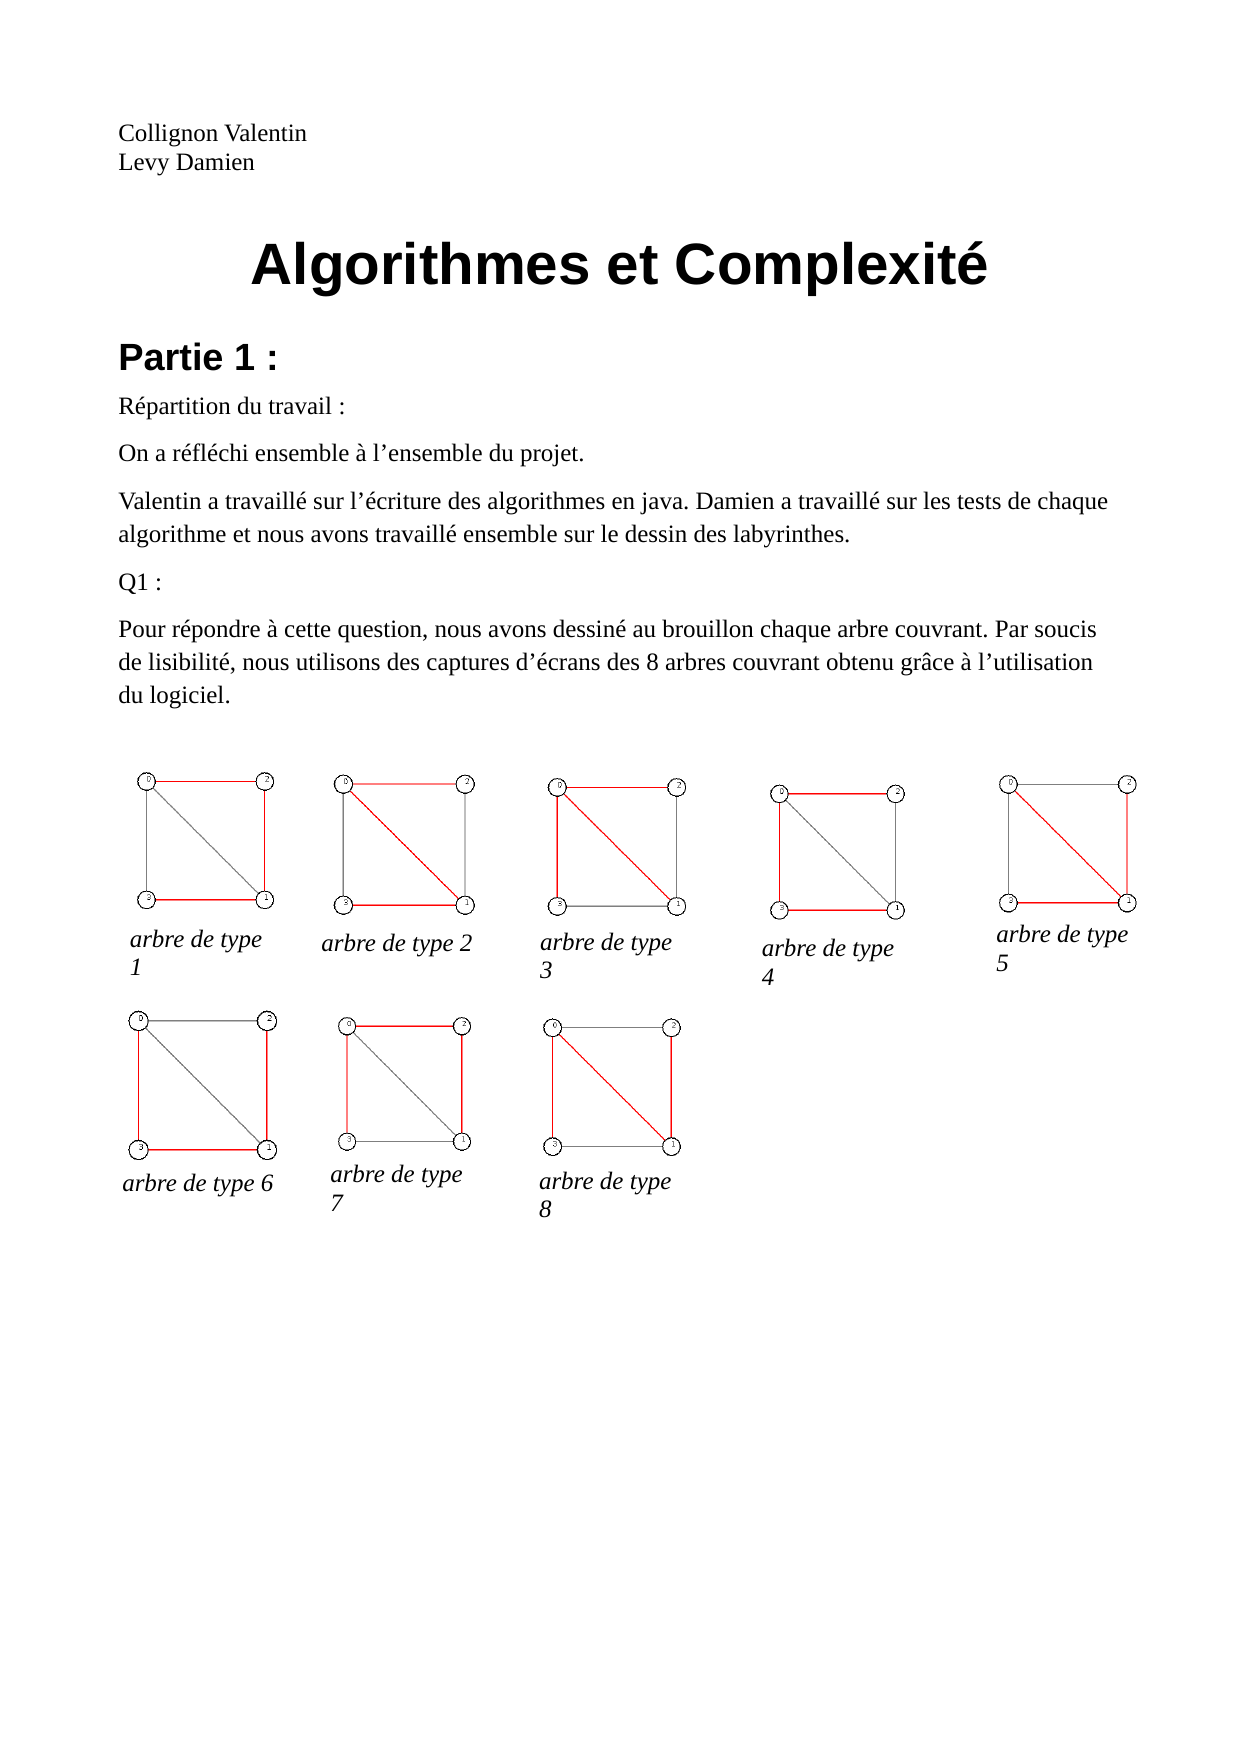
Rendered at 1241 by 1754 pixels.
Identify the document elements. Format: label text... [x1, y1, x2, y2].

picture [122, 1009, 282, 1163]
text arbre de type 2 [321, 923, 485, 957]
subtitle Partie 1 : [118, 335, 1122, 378]
text On a réfléchi ensemble à l’ensemble du projet. [118, 438, 1122, 467]
text arbre de type 1 [129, 919, 282, 981]
text arbre de type 4 [762, 928, 912, 991]
text arbre de type 8 [539, 1161, 687, 1223]
text Pour répondre à cette question, nous avons dessiné au brouillon chaque arbre couvrant. Par soucis de lisibilité, nous utilisons des captures d’écrans des 8 arbres couvrant obtenu grâce à l’utilisation du logiciel. [118, 614, 1122, 709]
title Algorithmes et Complexité [118, 230, 1122, 297]
text arbre de type 3 [540, 922, 689, 984]
text arbre de type 7 [330, 1154, 473, 1217]
picture [330, 1013, 473, 1154]
text arbre de type 5 [996, 915, 1140, 977]
picture [761, 777, 912, 928]
picture [539, 768, 689, 922]
text arbre de type 6 [122, 1163, 281, 1197]
text Répartition du travail : [118, 391, 1122, 419]
text Valentin a travaillé sur l’écriture des algorithmes en java. Damien a travaillé sur les tests de chaque algorithme et nous avons travaillé ensemble sur le dessin des labyrinthes. [118, 486, 1122, 548]
picture [996, 771, 1141, 915]
text Q1 : [118, 567, 1122, 595]
picture [538, 1009, 687, 1161]
picture [129, 761, 282, 919]
picture [321, 768, 485, 923]
